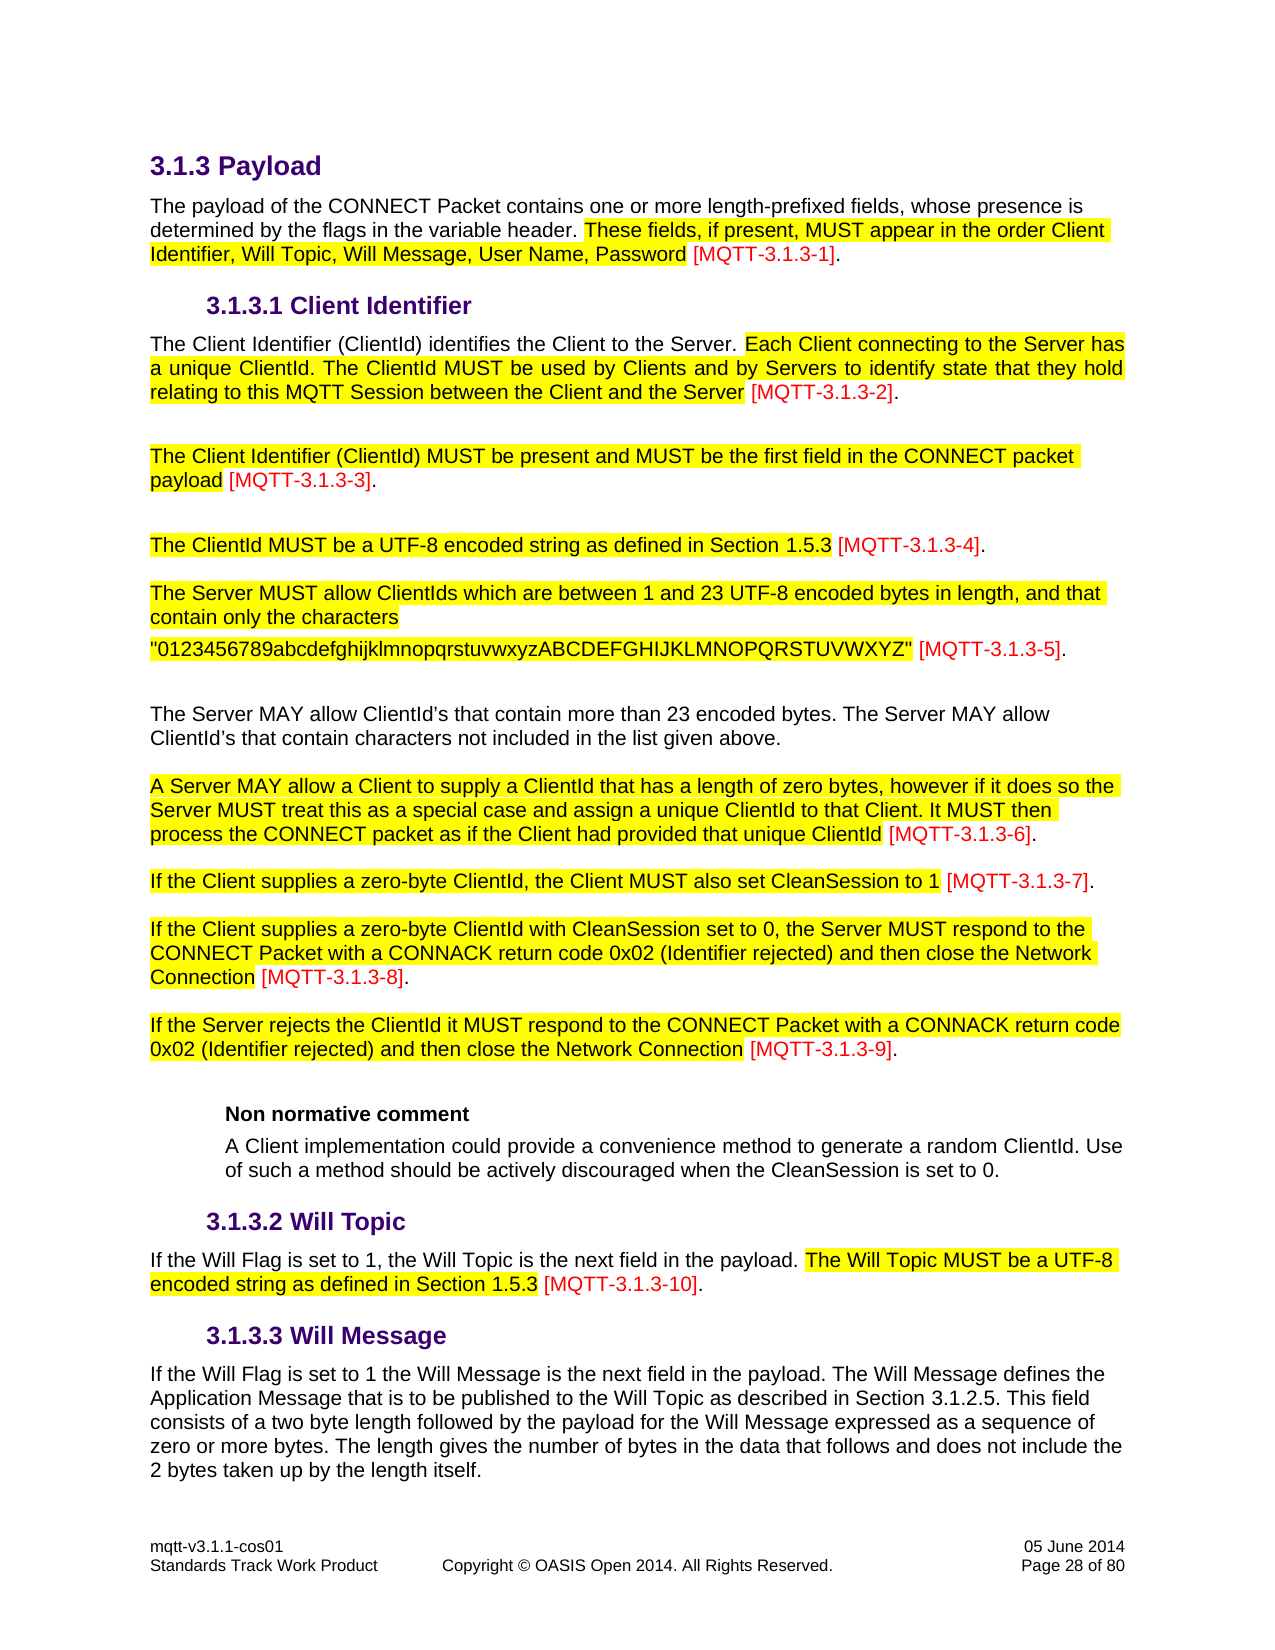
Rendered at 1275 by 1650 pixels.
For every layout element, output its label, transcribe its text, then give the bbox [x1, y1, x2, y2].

text Non normative comment [225, 1102, 1125, 1126]
text If the Will Flag is set to 1, the Will Topic is the next field in the payload. The Will Topic MUST be a UTF-8 encoded string as defined in Section 1.5.3 [MQTT-3.1.3-10]. [150, 1248, 1125, 1296]
text The ClientId MUST be a UTF-8 encoded string as defined in Section 1.5.3 [MQTT-3.1.3-4]. The Server MUST allow ClientIds which are between 1 and 23 UTF-8 encoded bytes in length, and that contain only the characters [150, 533, 1125, 629]
text "0123456789abcdefghijklmnopqrstuvwxyzABCDEFGHIJKLMNOPQRSTUVWXYZ" [MQTT-3.1.3-5]. [150, 637, 1125, 661]
subtitle Client Identifier [206, 291, 1125, 319]
subtitle Will Topic [206, 1207, 1125, 1236]
text A Client implementation could provide a convenience method to generate a random ClientId. Use of such a method should be actively discouraged when the CleanSession is set to 0. [225, 1134, 1125, 1182]
subtitle Payload [150, 150, 1125, 181]
text If the Will Flag is set to 1 the Will Message is the next field in the payload. The Will Message defines the Application Message that is to be published to the Will Topic as described in Section 3.1.2.5. This field consists of a two byte length followed by the payload for the Will Message expressed as a sequence of zero or more bytes. The length gives the number of bytes in the data that follows and does not include the 2 bytes taken up by the length itself. [150, 1362, 1125, 1482]
text The Client Identifier (ClientId) MUST be present and MUST be the first field in the CONNECT packet payload [MQTT-3.1.3-3]. [150, 444, 1125, 492]
text The Server MAY allow ClientId’s that contain more than 23 encoded bytes. The Server MAY allow ClientId’s that contain characters not included in the list given above. A Server MAY allow a Client to supply a ClientId that has a length of zero bytes, however if it does so the Server MUST treat this as a special case and assign a unique ClientId to that Client. It MUST then process the CONNECT packet as if the Client had provided that unique ClientId [MQTT-3.1.3-6]. If the Client supplies a zero-byte ClientId, the Client MUST also set CleanSession to 1 [MQTT-3.1.3-7]. If the Client supplies a zero-byte ClientId with CleanSession set to 0, the Server MUST respond to the CONNECT Packet with a CONNACK return code 0x02 (Identifier rejected) and then close the Network Connection [MQTT-3.1.3-8]. If the Server rejects the ClientId it MUST respond to the CONNECT Packet with a CONNACK return code 0x02 (Identifier rejected) and then close the Network Connection [MQTT-3.1.3-9]. [150, 702, 1125, 1061]
subtitle Will Message [206, 1321, 1125, 1350]
text The payload of the CONNECT Packet contains one or more length-prefixed fields, whose presence is determined by the flags in the variable header. These fields, if present, MUST appear in the order Client Identifier, Will Topic, Will Message, User Name, Password [MQTT-3.1.3-1]. [150, 194, 1125, 266]
text The Client Identifier (ClientId) identifies the Client to the Server. Each Client connecting to the Server has a unique ClientId. The ClientId MUST be used by Clients and by Servers to identify state that they hold relating to this MQTT Session between the Client and the Server [MQTT-3.1.3-2]. [150, 332, 1125, 404]
